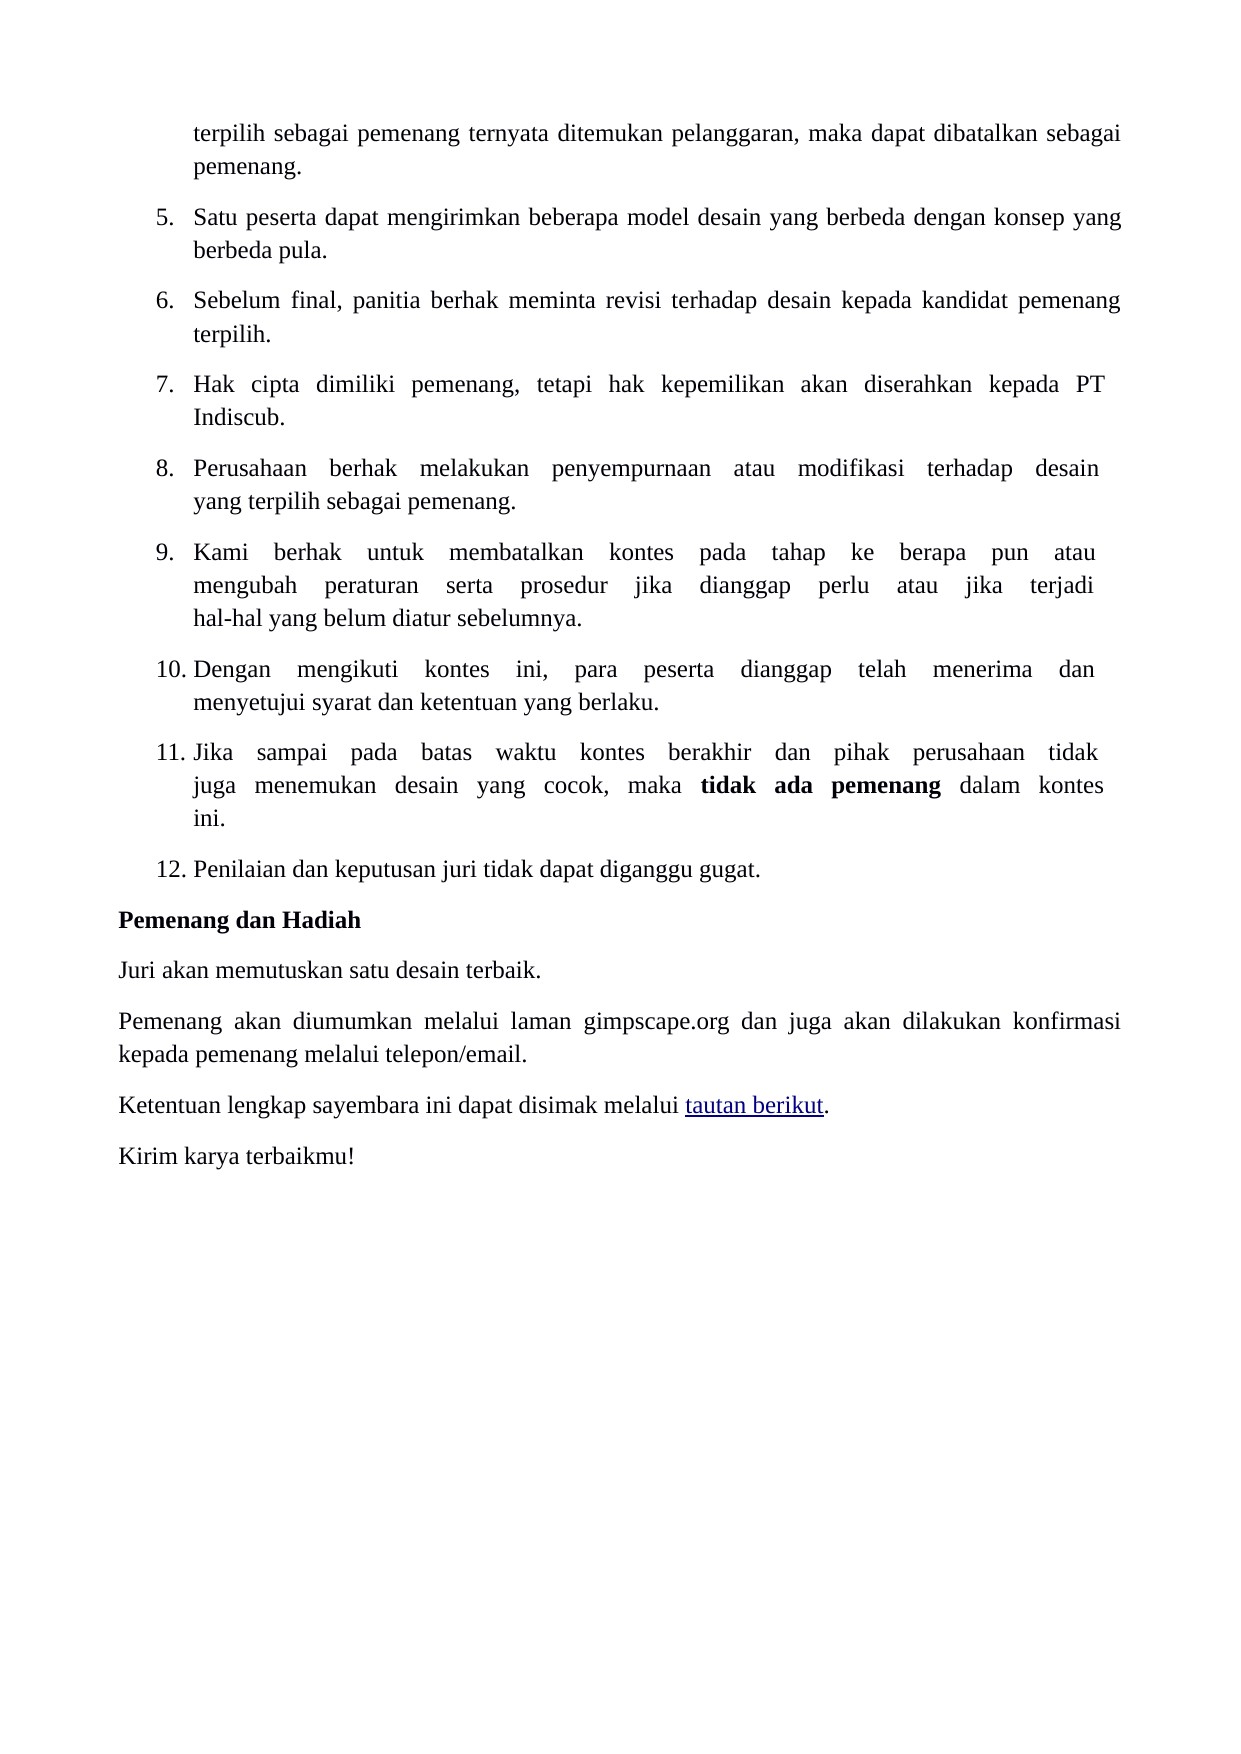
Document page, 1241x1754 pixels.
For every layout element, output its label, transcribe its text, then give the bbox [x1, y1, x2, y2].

text Ketentuan lengkap sayembara ini dapat disimak melalui tautan berikut. [118, 1090, 1122, 1119]
text Pemenang akan diumumkan melalui laman gimpscape.org dan juga akan dilakukan konfirmasi kepada pemenang melalui telepon/email. [118, 1006, 1122, 1068]
text Kirim karya terbaikmu! [118, 1141, 1122, 1169]
list Kami berhak untuk membatalkan kontes pada tahap ke berapa pun atau mengubah peraturan serta prosedur jika dianggap perlu atau jika terjadi hal-hal yang belum diatur sebelumnya. [156, 537, 1122, 632]
list terpilih sebagai pemenang ternyata ditemukan pelanggaran, maka dapat dibatalkan sebagai pemenang. [156, 118, 1122, 180]
list Sebelum final, panitia berhak meminta revisi terhadap desain kepada kandidat pemenang terpilih. [156, 286, 1122, 347]
text Pemenang dan Hadiah [118, 905, 1122, 934]
list Perusahaan berhak melakukan penyempurnaan atau modifikasi terhadap desain yang terpilih sebagai pemenang. [156, 453, 1122, 515]
list Dengan mengikuti kontes ini, para peserta dianggap telah menerima dan menyetujui syarat dan ketentuan yang berlaku. [156, 654, 1122, 715]
list Penilaian dan keputusan juri tidak dapat diganggu gugat. [156, 854, 1122, 883]
list Satu peserta dapat mengirimkan beberapa model desain yang berbeda dengan konsep yang berbeda pula. [156, 202, 1122, 264]
list Jika sampai pada batas waktu kontes berakhir dan pihak perusahaan tidak juga menemukan desain yang cocok, maka tidak ada pemenang dalam kontes ini. [156, 737, 1122, 832]
text Juri akan memutuskan satu desain terbaik. [118, 956, 1122, 984]
list Hak cipta dimiliki pemenang, tetapi hak kepemilikan akan diserahkan kepada PT Indiscub. [156, 369, 1122, 431]
